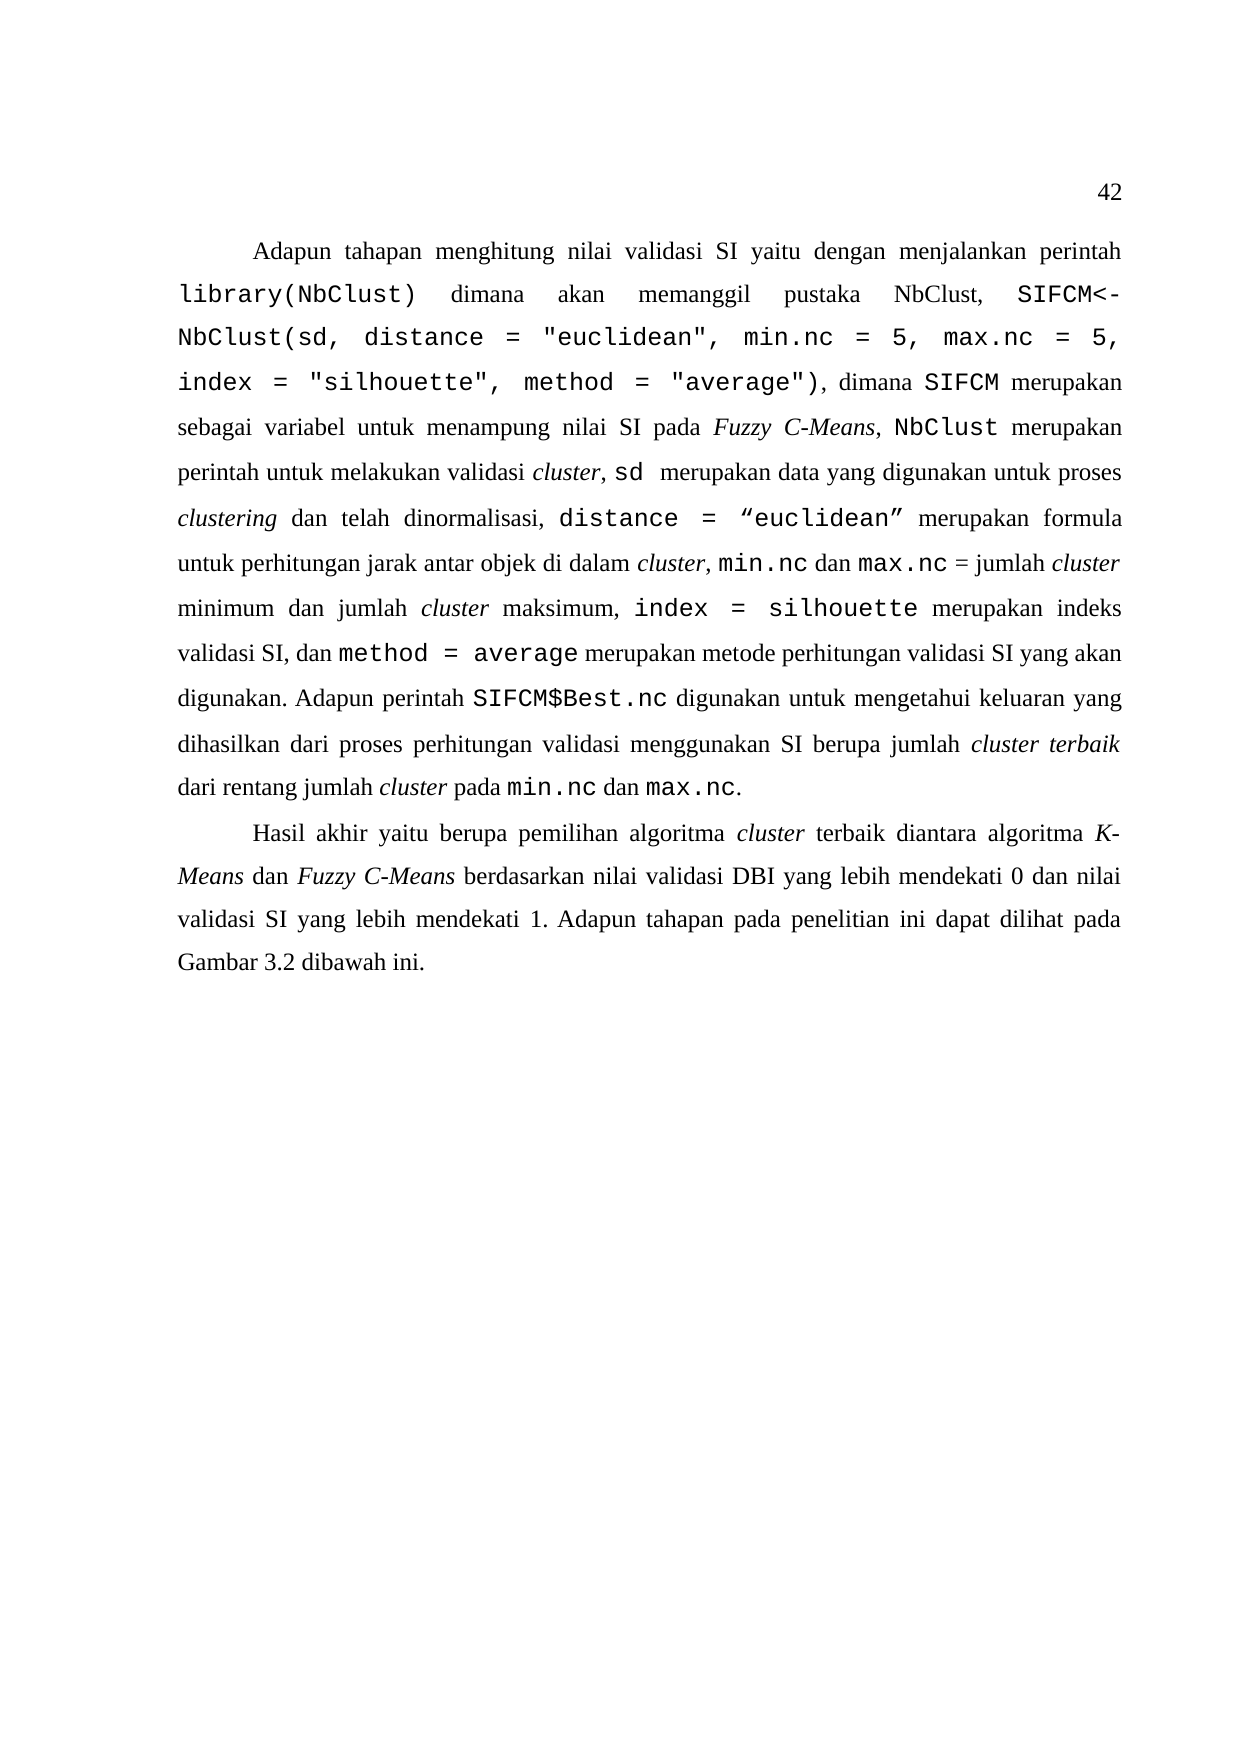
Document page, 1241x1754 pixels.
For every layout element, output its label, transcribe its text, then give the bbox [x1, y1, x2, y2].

text Hasil akhir yaitu berupa pemilihan algoritma cluster terbaik diantara algoritma K-Means dan Fuzzy C-Means berdasarkan nilai validasi DBI yang lebih mendekati 0 dan nilai validasi SI yang lebih mendekati 1. Adapun tahapan pada penelitian ini dapat dilihat pada Gambar 3.2 dibawah ini. [177, 818, 1122, 976]
text Adapun tahapan menghitung nilai validasi SI yaitu dengan menjalankan perintah library(NbClust) dimana akan memanggil pustaka NbClust, SIFCM<-NbClust(sd, distance = "euclidean", min.nc = 5, max.nc = 5, index = "silhouette", method = "average"), dimana SIFCM merupakan sebagai variabel untuk menampung nilai SI pada Fuzzy C-Means, NbClust merupakan perintah untuk melakukan validasi cluster, sd merupakan data yang digunakan untuk proses clustering dan telah dinormalisasi, distance = “euclidean” merupakan formula untuk perhitungan jarak antar objek di dalam cluster, min.nc dan max.nc = jumlah cluster minimum dan jumlah cluster maksimum, index = silhouette merupakan indeks validasi SI, dan method = average merupakan metode perhitungan validasi SI yang akan digunakan. Adapun perintah SIFCM$Best.nc digunakan untuk mengetahui keluaran yang dihasilkan dari proses perhitungan validasi menggunakan SI berupa jumlah cluster terbaik dari rentang jumlah cluster pada min.nc dan max.nc. [177, 236, 1122, 803]
